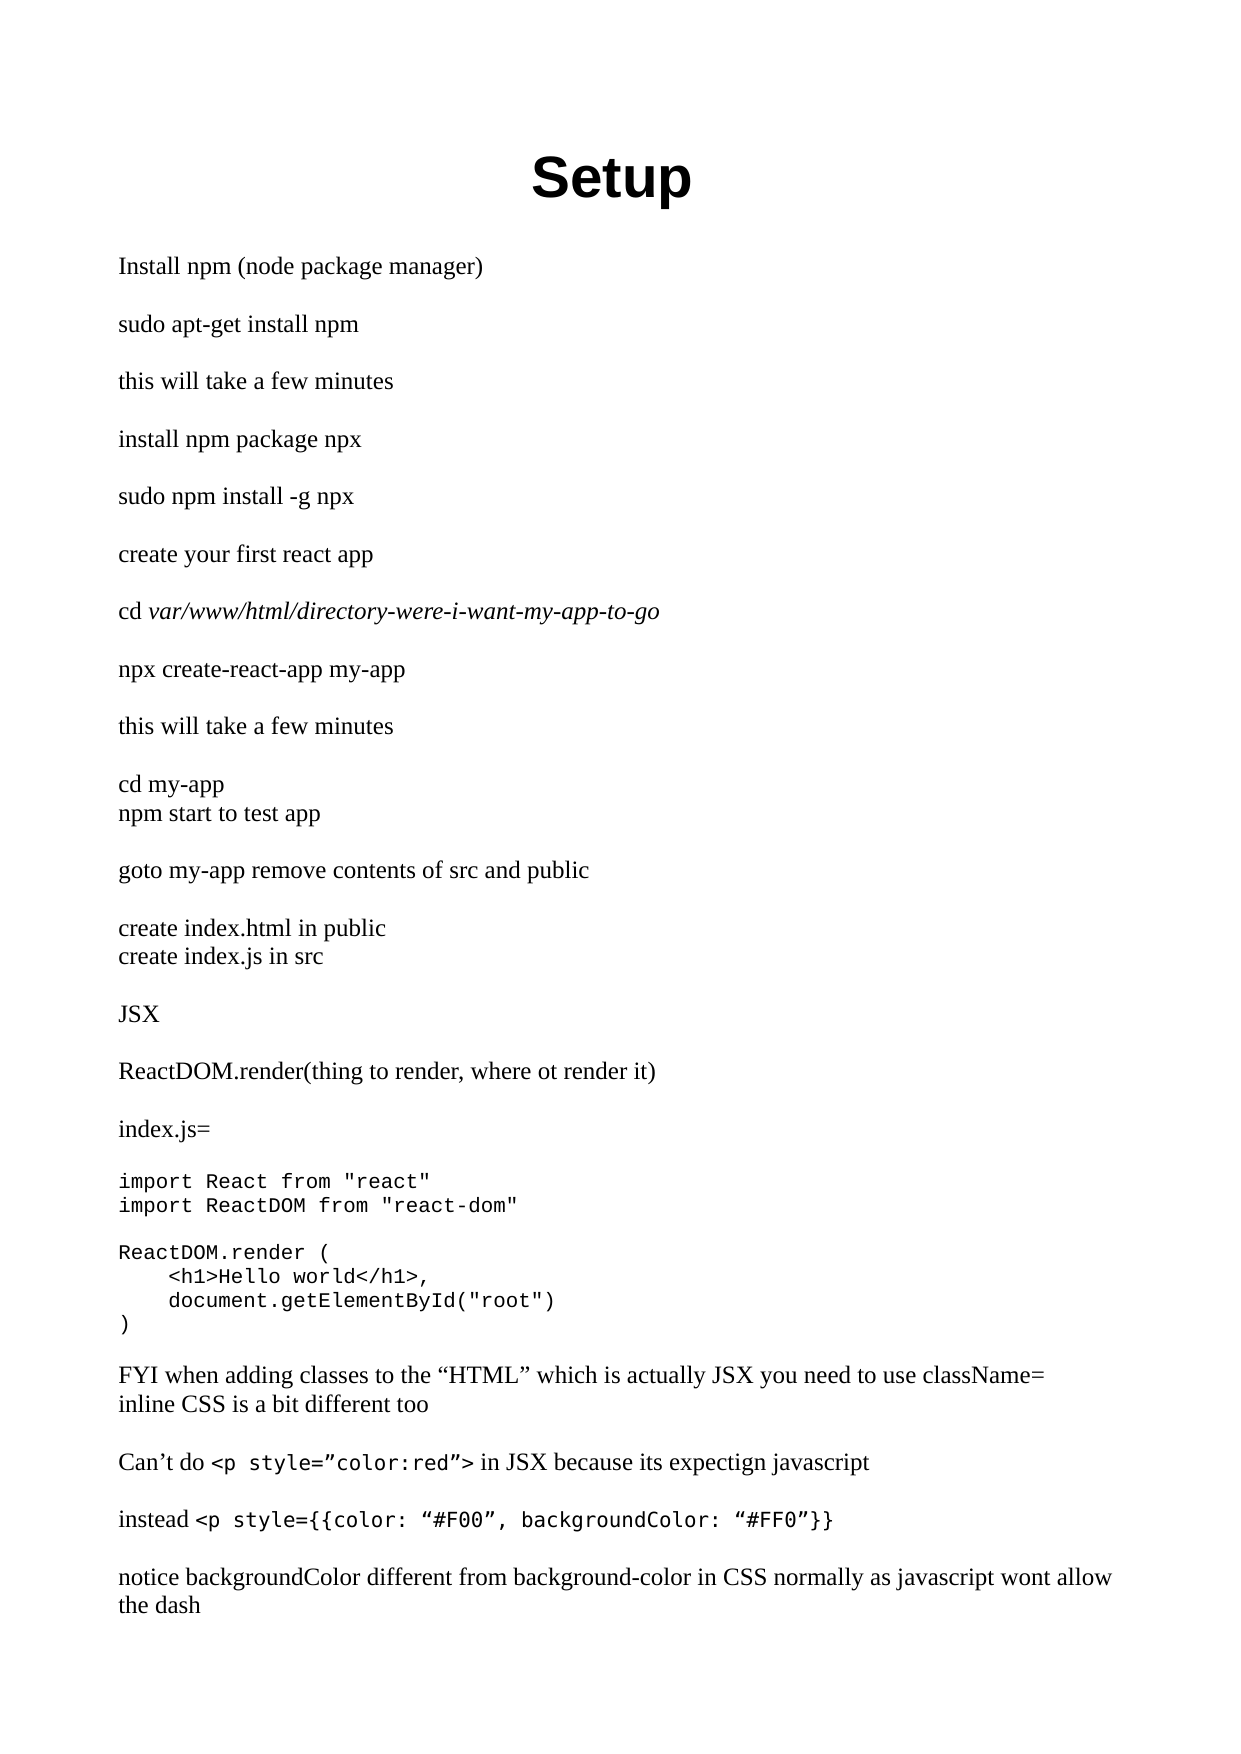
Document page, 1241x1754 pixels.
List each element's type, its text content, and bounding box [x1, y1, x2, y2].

text sudo apt-get install npm [118, 309, 1122, 338]
text create index.html in public [118, 913, 1122, 941]
text import ReactDOM from "react-dom" [118, 1195, 1122, 1219]
text ReactDOM.render(thing to render, where ot render it) [118, 1056, 1122, 1085]
text create index.js in src [118, 941, 1122, 970]
text Can’t do <p style=”color:red”> in JSX because its expectign javascript [118, 1447, 1122, 1476]
text Install npm (node package manager) [118, 251, 1122, 280]
text instead <p style={{color: “#F00”, backgroundColor: “#FF0”}} [118, 1504, 1122, 1533]
text ReactDOM.render ( [118, 1242, 1122, 1266]
text sudo npm install -g npx [118, 481, 1122, 510]
text FYI when adding classes to the “HTML” which is actually JSX you need to use className= [118, 1361, 1122, 1389]
text npx create-react-app my-app [118, 654, 1122, 683]
text install npm package npx [118, 424, 1122, 453]
text <h1>Hello world</h1>, [118, 1266, 1122, 1290]
text inline CSS is a bit different too [118, 1389, 1122, 1418]
text notice backgroundColor different from background-color in CSS normally as javascript wont allow the dash [118, 1562, 1122, 1619]
text document.getElementById("root") [118, 1290, 1122, 1313]
text create your first react app [118, 539, 1122, 568]
text import React from "react" [118, 1171, 1122, 1195]
text goto my-app remove contents of src and public [118, 855, 1122, 884]
text cd my-app [118, 769, 1122, 798]
text ) [118, 1313, 1122, 1337]
text this will take a few minutes [118, 366, 1122, 395]
text cd var/www/html/directory-were-i-want-my-app-to-go [118, 596, 1122, 625]
text npm start to test app [118, 798, 1122, 826]
text JSX [118, 999, 1122, 1028]
text index.js= [118, 1114, 1122, 1143]
text this will take a few minutes [118, 711, 1122, 740]
title Setup [118, 143, 1122, 210]
